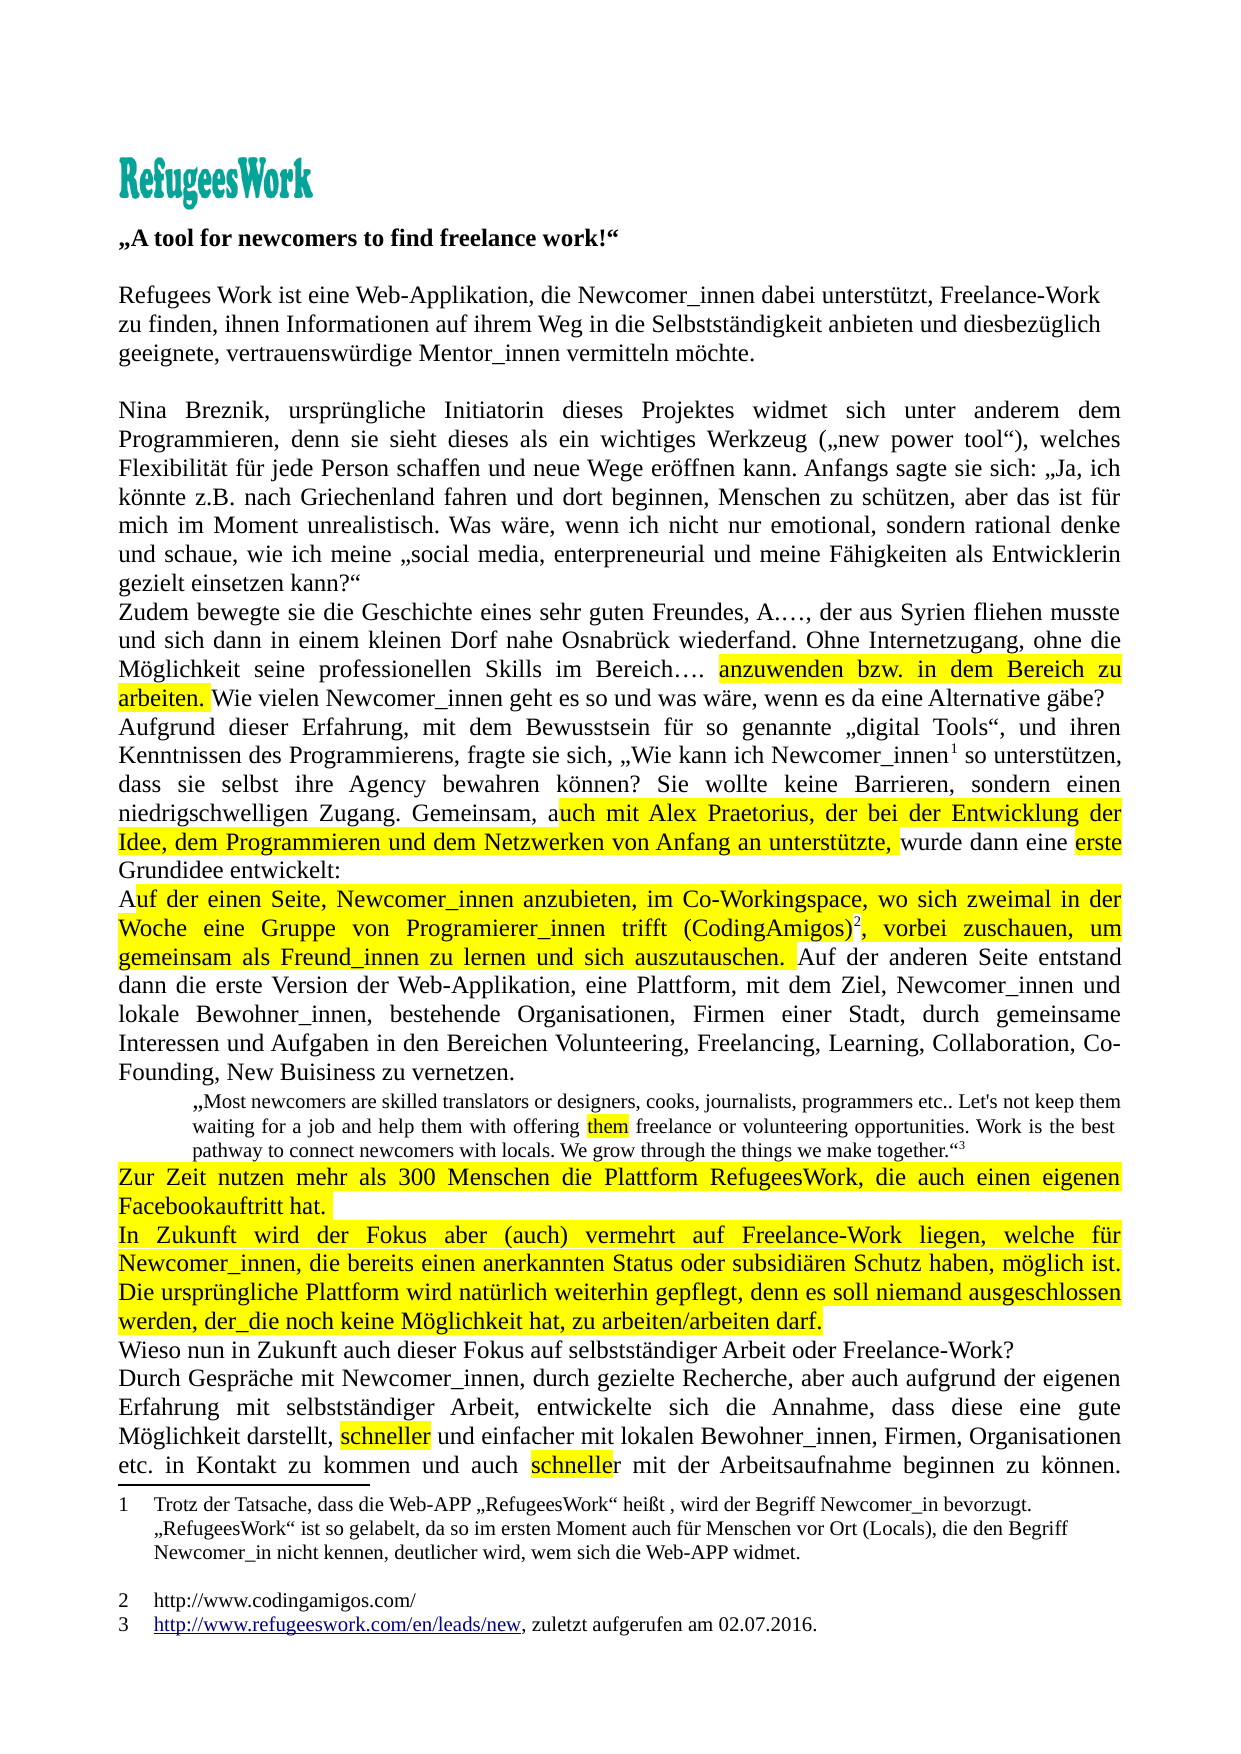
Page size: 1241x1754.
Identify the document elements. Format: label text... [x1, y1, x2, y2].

text In Zukunft wird der Fokus aber (auch) vermehrt auf Freelance-Work liegen, welche für Newcomer_innen, die bereits einen anerkannten Status oder subsidiären Schutz haben, möglich ist. Die ursprüngliche Plattform wird natürlich weiterhin gepflegt, denn es soll niemand ausgeschlossen werden, der_die noch keine Möglichkeit hat, zu arbeiten/arbeiten darf. [118, 1220, 1122, 1335]
text Wieso nun in Zukunft auch dieser Fokus auf selbstständiger Arbeit oder Freelance-Work? [118, 1335, 1122, 1363]
text http://www.codingamigos.com/ [118, 1588, 1122, 1612]
text http://www.refugeeswork.com/en/leads/new, zuletzt aufgerufen am 02.07.2016. [118, 1612, 1122, 1636]
text Nina Breznik, ursprüngliche Initiatorin dieses Projektes widmet sich unter anderem dem Programmieren, denn sie sieht dieses als ein wichtiges Werkzeug („new power tool“), welches Flexibilität für jede Person schaffen und neue Wege eröffnen kann. Anfangs sagte sie sich: „Ja, ich könnte z.B. nach Griechenland fahren und dort beginnen, Menschen zu schützen, aber das ist für mich im Moment unrealistisch. Was wäre, wenn ich nicht nur emotional, sondern rational denke und schaue, wie ich meine „social media, enterpreneurial und meine Fähigkeiten als Entwicklerin gezielt einsetzen kann?“ [118, 395, 1122, 597]
text „A tool for newcomers to find freelance work!“ [118, 147, 1122, 252]
text Zur Zeit nutzen mehr als 300 Menschen die Plattform RefugeesWork, die auch einen eigenen Facebookauftritt hat. [118, 1162, 1122, 1220]
text Zudem bewegte sie die Geschichte eines sehr guten Freundes, A.…, der aus Syrien fliehen musste und sich dann in einem kleinen Dorf nahe Osnabrück wiederfand. Ohne Internetzugang, ohne die Möglichkeit seine professionellen Skills im Bereich…. anzuwenden bzw. in dem Bereich zu arbeiten. Wie vielen Newcomer_innen geht es so und was wäre, wenn es da eine Alternative gäbe? [118, 597, 1122, 712]
text „Most newcomers are skilled translators or designers, cooks, journalists, programmers etc.. Let's not keep them waiting for a job and help them with offering them freelance or volunteering opportunities. Work is the best pathway to connect newcomers with locals. We grow through the things we make together.“ [118, 1085, 1122, 1162]
text Aufgrund dieser Erfahrung, mit dem Bewusstsein für so genannte „digital Tools“, und ihren Kenntnissen des Programmierens, fragte sie sich, „Wie kann ich Newcomer_innen so unterstützen, dass sie selbst ihre Agency bewahren können? Sie wollte keine Barrieren, sondern einen niedrigschwelligen Zugang. Gemeinsam, auch mit Alex Praetorius, der bei der Entwicklung der Idee, dem Programmieren und dem Netzwerken von Anfang an unterstützte, wurde dann eine erste Grundidee entwickelt: [118, 712, 1122, 884]
text Trotz der Tatsache, dass die Web-APP „RefugeesWork“ heißt , wird der Begriff Newcomer_in bevorzugt. „RefugeesWork“ ist so gelabelt, da so im ersten Moment auch für Menschen vor Ort (Locals), die den Begriff Newcomer_in nicht kennen, deutlicher wird, wem sich die Web-APP widmet. [118, 1491, 1122, 1564]
text Durch Gespräche mit Newcomer_innen, durch gezielte Recherche, aber auch aufgrund der eigenen Erfahrung mit selbstständiger Arbeit, entwickelte sich die Annahme, dass diese eine gute Möglichkeit darstellt, schneller und einfacher mit lokalen Bewohner_innen, Firmen, Organisationen etc. in Kontakt zu kommen und auch schneller mit der Arbeitsaufnahme beginnen zu können. [118, 1363, 1122, 1478]
text Auf der einen Seite, Newcomer_innen anzubieten, im Co-Workingspace, wo sich zweimal in der Woche eine Gruppe von Programierer_innen trifft (CodingAmigos), vorbei zuschauen, um gemeinsam als Freund_innen zu lernen und sich auszutauschen. Auf der anderen Seite entstand dann die erste Version der Web-Applikation, eine Plattform, mit dem Ziel, Newcomer_innen und lokale Bewohner_innen, bestehende Organisationen, Firmen einer Stadt, durch gemeinsame Interessen und Aufgaben in den Bereichen Volunteering, Freelancing, Learning, Collaboration, Co-Founding, New Buisiness zu vernetzen. [118, 884, 1122, 1085]
text Refugees Work ist eine Web-Applikation, die Newcomer_innen dabei unterstützt, Freelance-Work zu finden, ihnen Informationen auf ihrem Weg in die Selbstständigkeit anbieten und diesbezüglich geeignete, vertrauenswürdige Mentor_innen vermitteln möchte. [118, 280, 1122, 367]
picture [118, 146, 314, 218]
